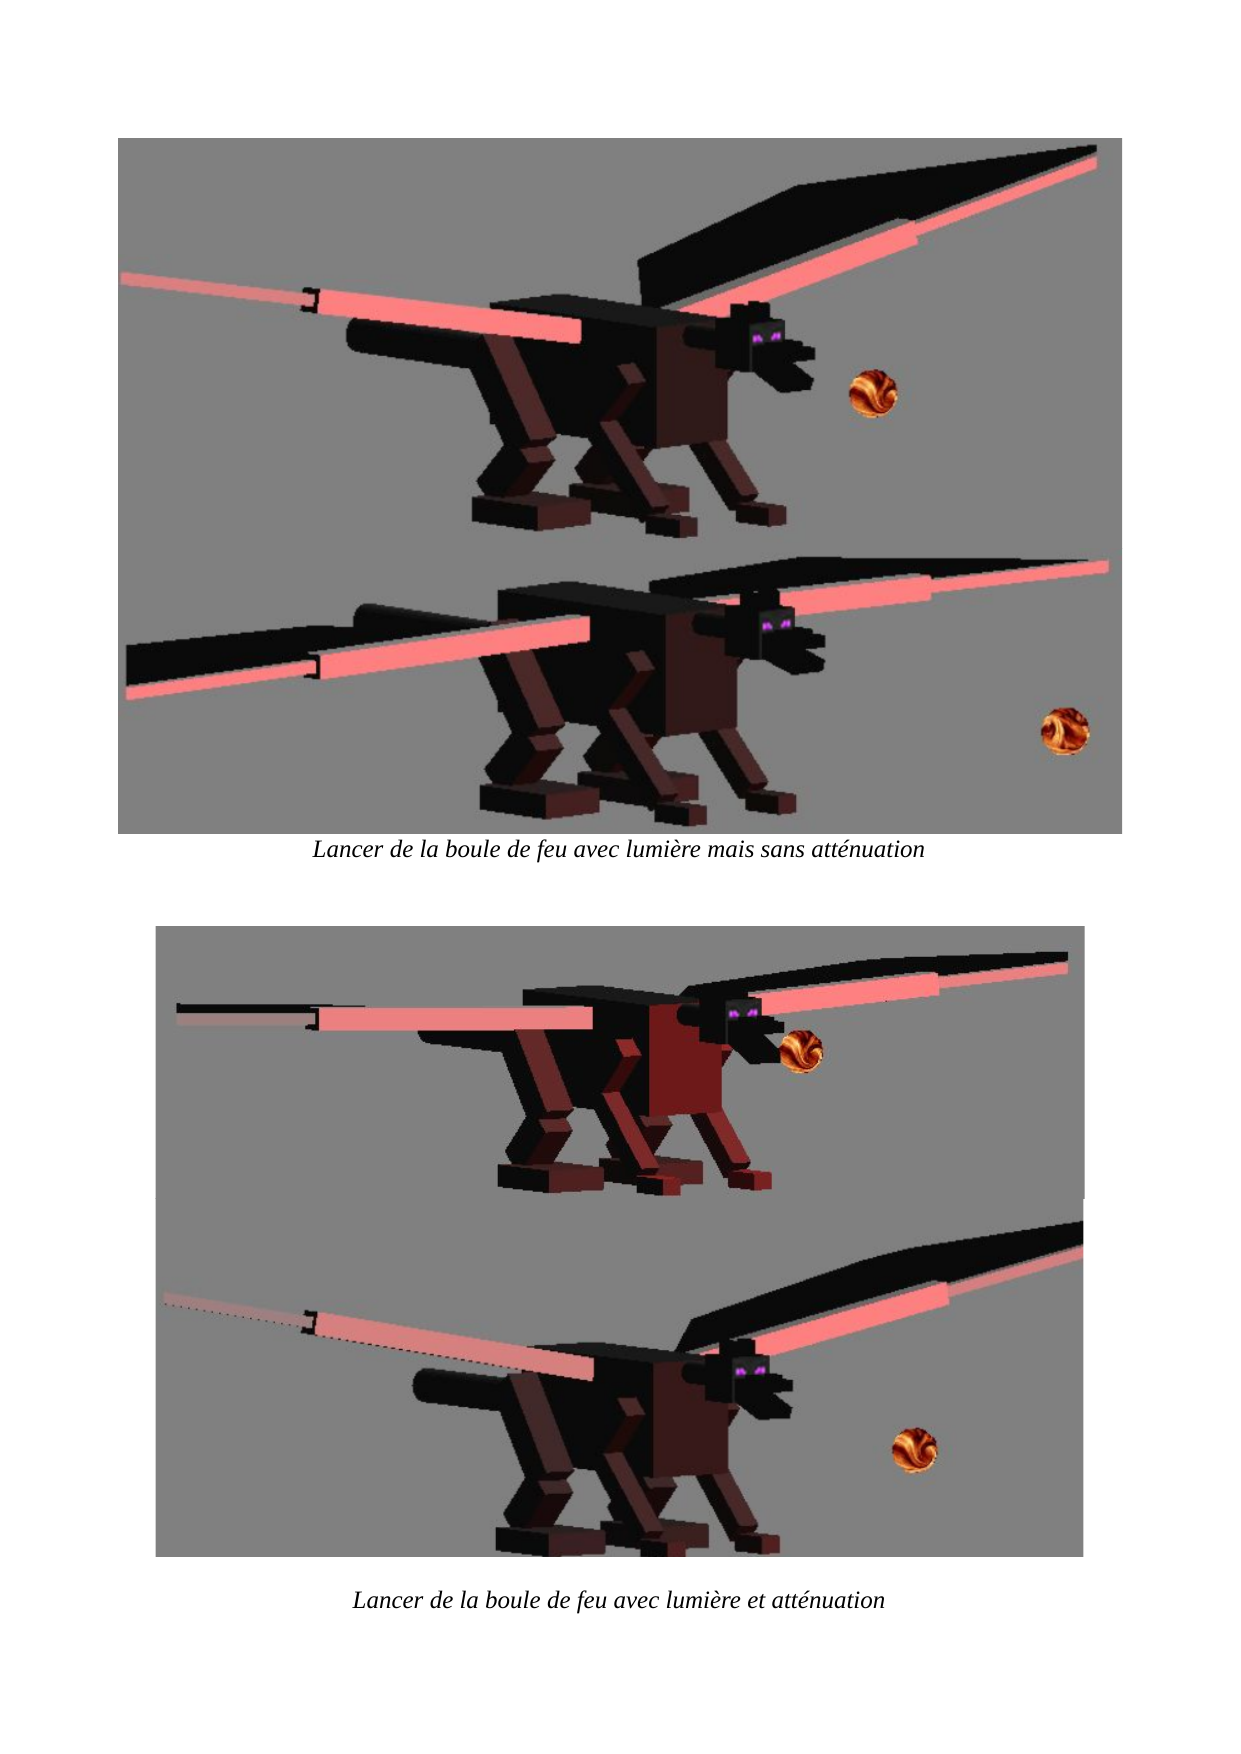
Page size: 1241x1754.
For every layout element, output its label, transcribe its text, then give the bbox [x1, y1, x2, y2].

text Lancer de la boule de feu avec lumière mais sans atténuation [118, 834, 1122, 863]
text [118, 118, 1122, 138]
picture [118, 138, 1123, 834]
picture [155, 926, 1085, 1557]
text Lancer de la boule de feu avec lumière et atténuation [118, 1585, 1122, 1614]
